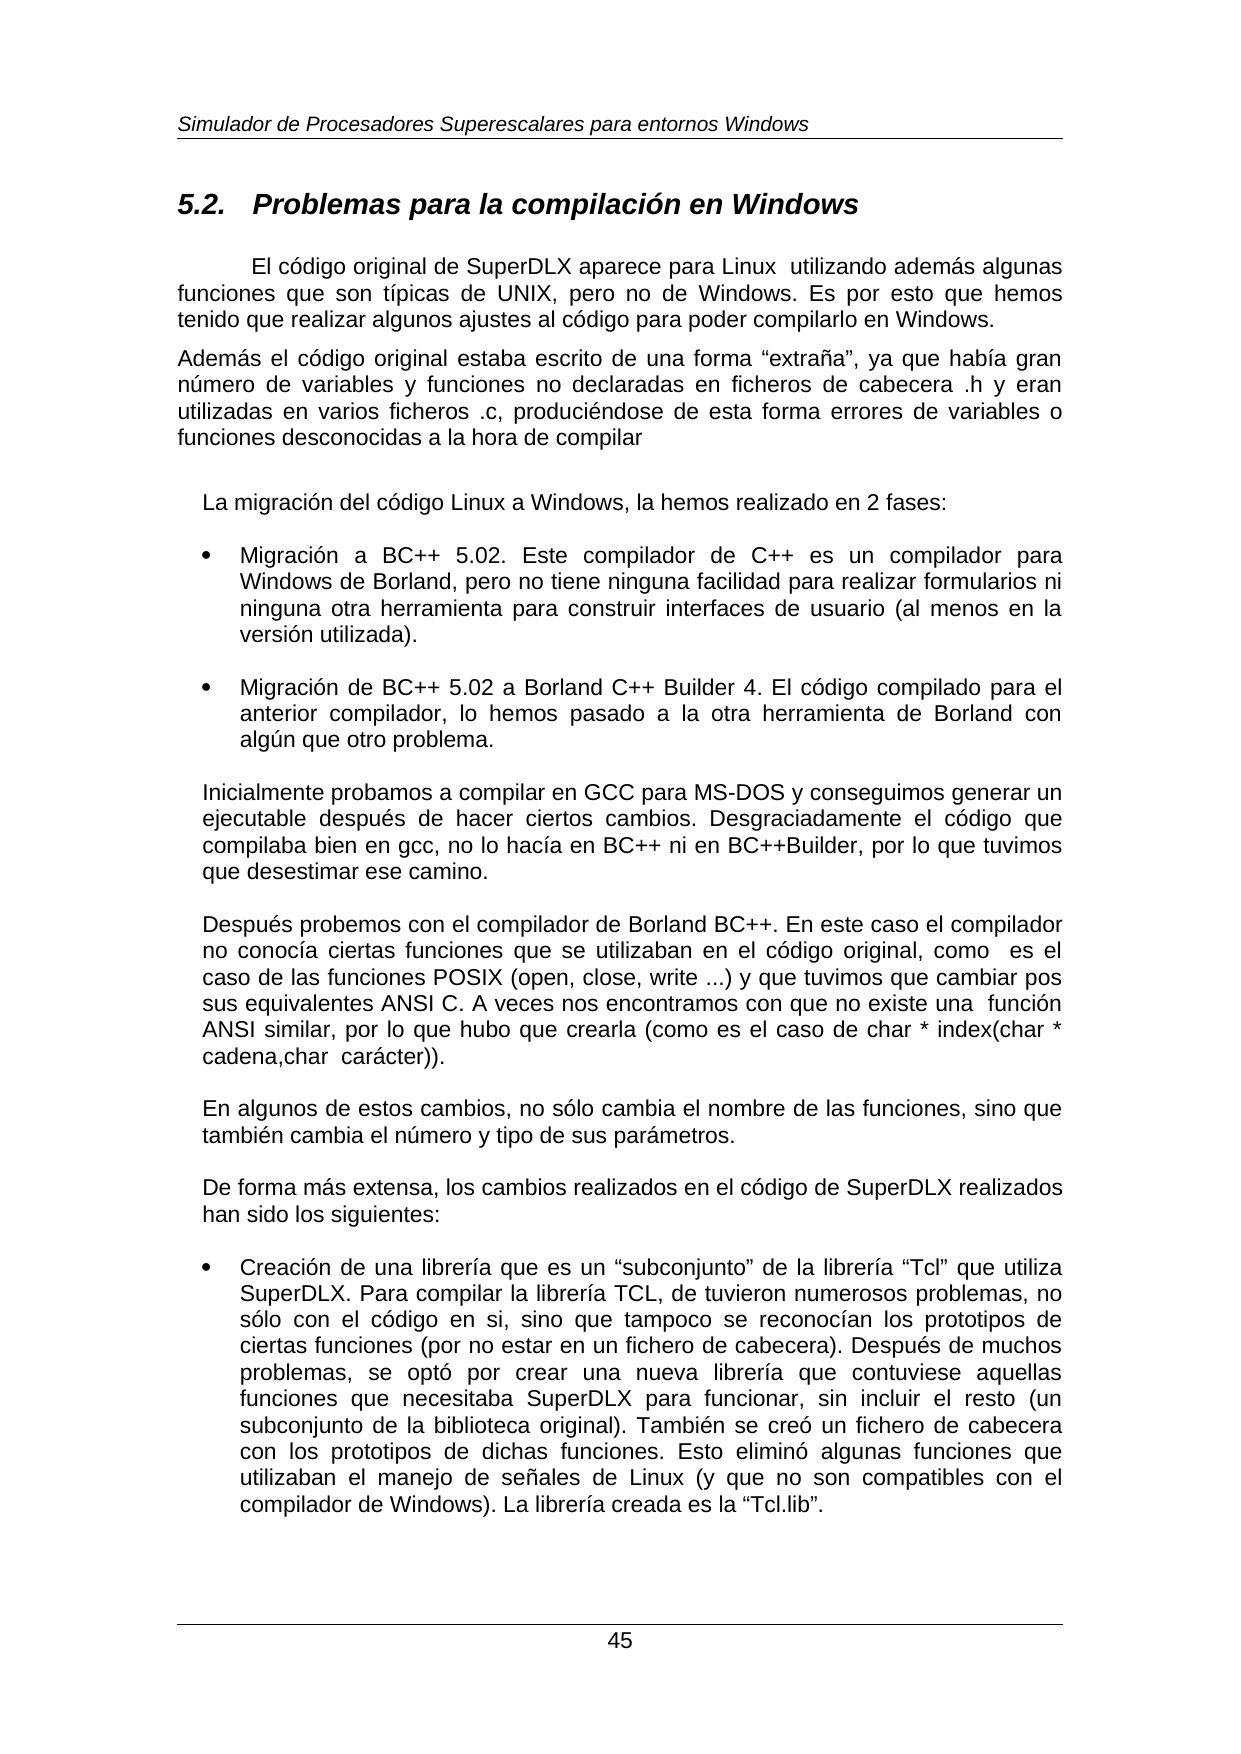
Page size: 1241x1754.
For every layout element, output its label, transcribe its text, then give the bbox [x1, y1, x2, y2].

text Además el código original estaba escrito de una forma “extraña”, ya que había gran número de variables y funciones no declaradas en ficheros de cabecera .h y eran utilizadas en varios ficheros .c, produciéndose de esta forma errores de variables o funciones desconocidas a la hora de compilar [177, 345, 1063, 450]
list Creación de una librería que es un “subconjunto” de la librería “Tcl” que utiliza SuperDLX. Para compilar la librería TCL, de tuvieron numerosos problemas, no sólo con el código en si, sino que tampoco se reconocían los prototipos de ciertas funciones (por no estar en un fichero de cabecera). Después de muchos problemas, se optó por crear una nueva librería que contuviese aquellas funciones que necesitaba SuperDLX para funcionar, sin incluir el resto (un subconjunto de la biblioteca original). También se creó un fichero de cabecera con los prototipos de dichas funciones. Esto eliminó algunas funciones que utilizaban el manejo de señales de Linux (y que no son compatibles con el compilador de Windows). La librería creada es la “Tcl.lib”. [202, 1253, 1063, 1517]
text De forma más extensa, los cambios realizados en el código de SuperDLX realizados han sido los siguientes: [202, 1174, 1063, 1227]
list Migración de BC++ 5.02 a Borland C++ Builder 4. El código compilado para el anterior compilador, lo hemos pasado a la otra herramienta de Borland con algún que otro problema. [202, 674, 1063, 753]
text La migración del código Linux a Windows, la hemos realizado en 2 fases: [202, 489, 1063, 516]
text En algunos de estos cambios, no sólo cambia el nombre de las funciones, sino que también cambia el número y tipo de sus parámetros. [202, 1095, 1063, 1148]
subtitle Problemas para la compilación en Windows [177, 187, 1063, 221]
list Migración a BC++ 5.02. Este compilador de C++ es un compilador para Windows de Borland, pero no tiene ninguna facilidad para realizar formularios ni ninguna otra herramienta para construir interfaces de usuario (al menos en la versión utilizada). [202, 542, 1063, 647]
text Inicialmente probamos a compilar en GCC para MS-DOS y conseguimos generar un ejecutable después de hacer ciertos cambios. Desgraciadamente el código que compilaba bien en gcc, no lo hacía en BC++ ni en BC++Builder, por lo que tuvimos que desestimar ese camino. [202, 779, 1063, 884]
text El código original de SuperDLX aparece para Linux utilizando además algunas funciones que son típicas de UNIX, pero no de Windows. Es por esto que hemos tenido que realizar algunos ajustes al código para poder compilarlo en Windows. [177, 253, 1063, 332]
text Después probemos con el compilador de Borland BC++. En este caso el compilador no conocía ciertas funciones que se utilizaban en el código original, como es el caso de las funciones POSIX (open, close, write ...) y que tuvimos que cambiar pos sus equivalentes ANSI C. A veces nos encontramos con que no existe una función ANSI similar, por lo que hubo que crearla (como es el caso de char * index(char * cadena,char carácter)). [202, 911, 1063, 1069]
